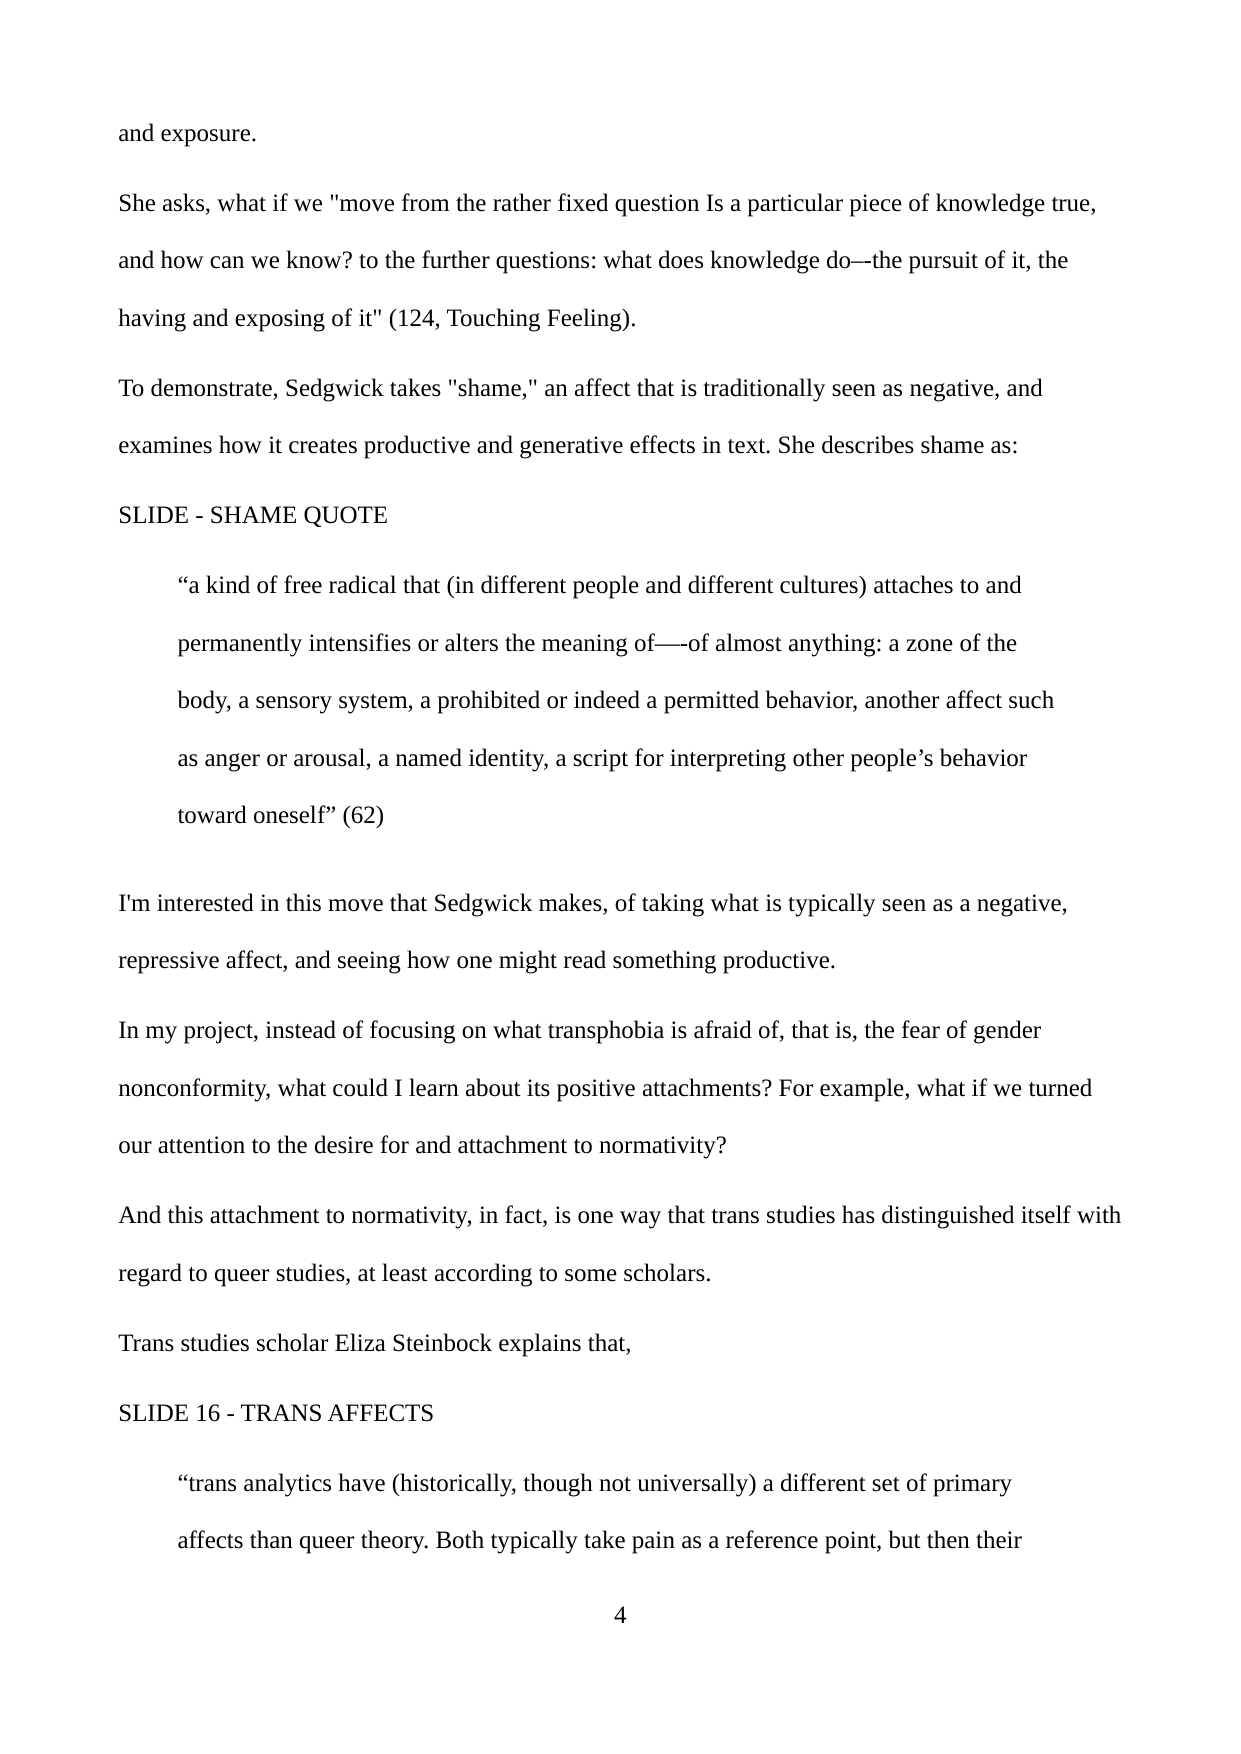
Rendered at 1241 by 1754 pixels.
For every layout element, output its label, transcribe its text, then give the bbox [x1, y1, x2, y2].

text SLIDE 16 - TRANS AFFECTS [118, 1398, 1122, 1426]
text SLIDE - SHAME QUOTE [118, 501, 1122, 529]
text I'm interested in this move that Sedgwick makes, of taking what is typically seen as a negative, repressive affect, and seeing how one might read something productive. [118, 888, 1122, 974]
text and exposure. [118, 118, 1122, 147]
text “a kind of free radical that (in different people and different cultures) attaches to and permanently intensifies or alters the meaning of—-of almost anything: a zone of the body, a sensory system, a prohibited or indeed a permitted behavior, another affect such as anger or arousal, a named identity, a script for interpreting other people’s behavior toward oneself” (62) [177, 571, 1063, 829]
text And this attachment to normativity, in fact, is one way that trans studies has distinguished itself with regard to queer studies, at least according to some scholars. [118, 1200, 1122, 1286]
text “trans analytics have (historically, though not universally) a different set of primary affects than queer theory. Both typically take pain as a reference point, but then their [177, 1468, 1063, 1554]
text Trans studies scholar Eliza Steinbock explains that, [118, 1328, 1122, 1356]
text She asks, what if we "move from the rather fixed question Is a particular piece of knowledge true, and how can we know? to the further questions: what does knowledge do–-the pursuit of it, the having and exposing of it" (124, Touching Feeling). [118, 188, 1122, 332]
text In my project, instead of focusing on what transphobia is afraid of, that is, the fear of gender nonconformity, what could I learn about its positive attachments? For example, what if we turned our attention to the desire for and attachment to normativity? [118, 1015, 1122, 1159]
text To demonstrate, Sedgwick takes "shame," an affect that is traditionally seen as negative, and examines how it creates productive and generative effects in text. She describes shame as: [118, 373, 1122, 459]
